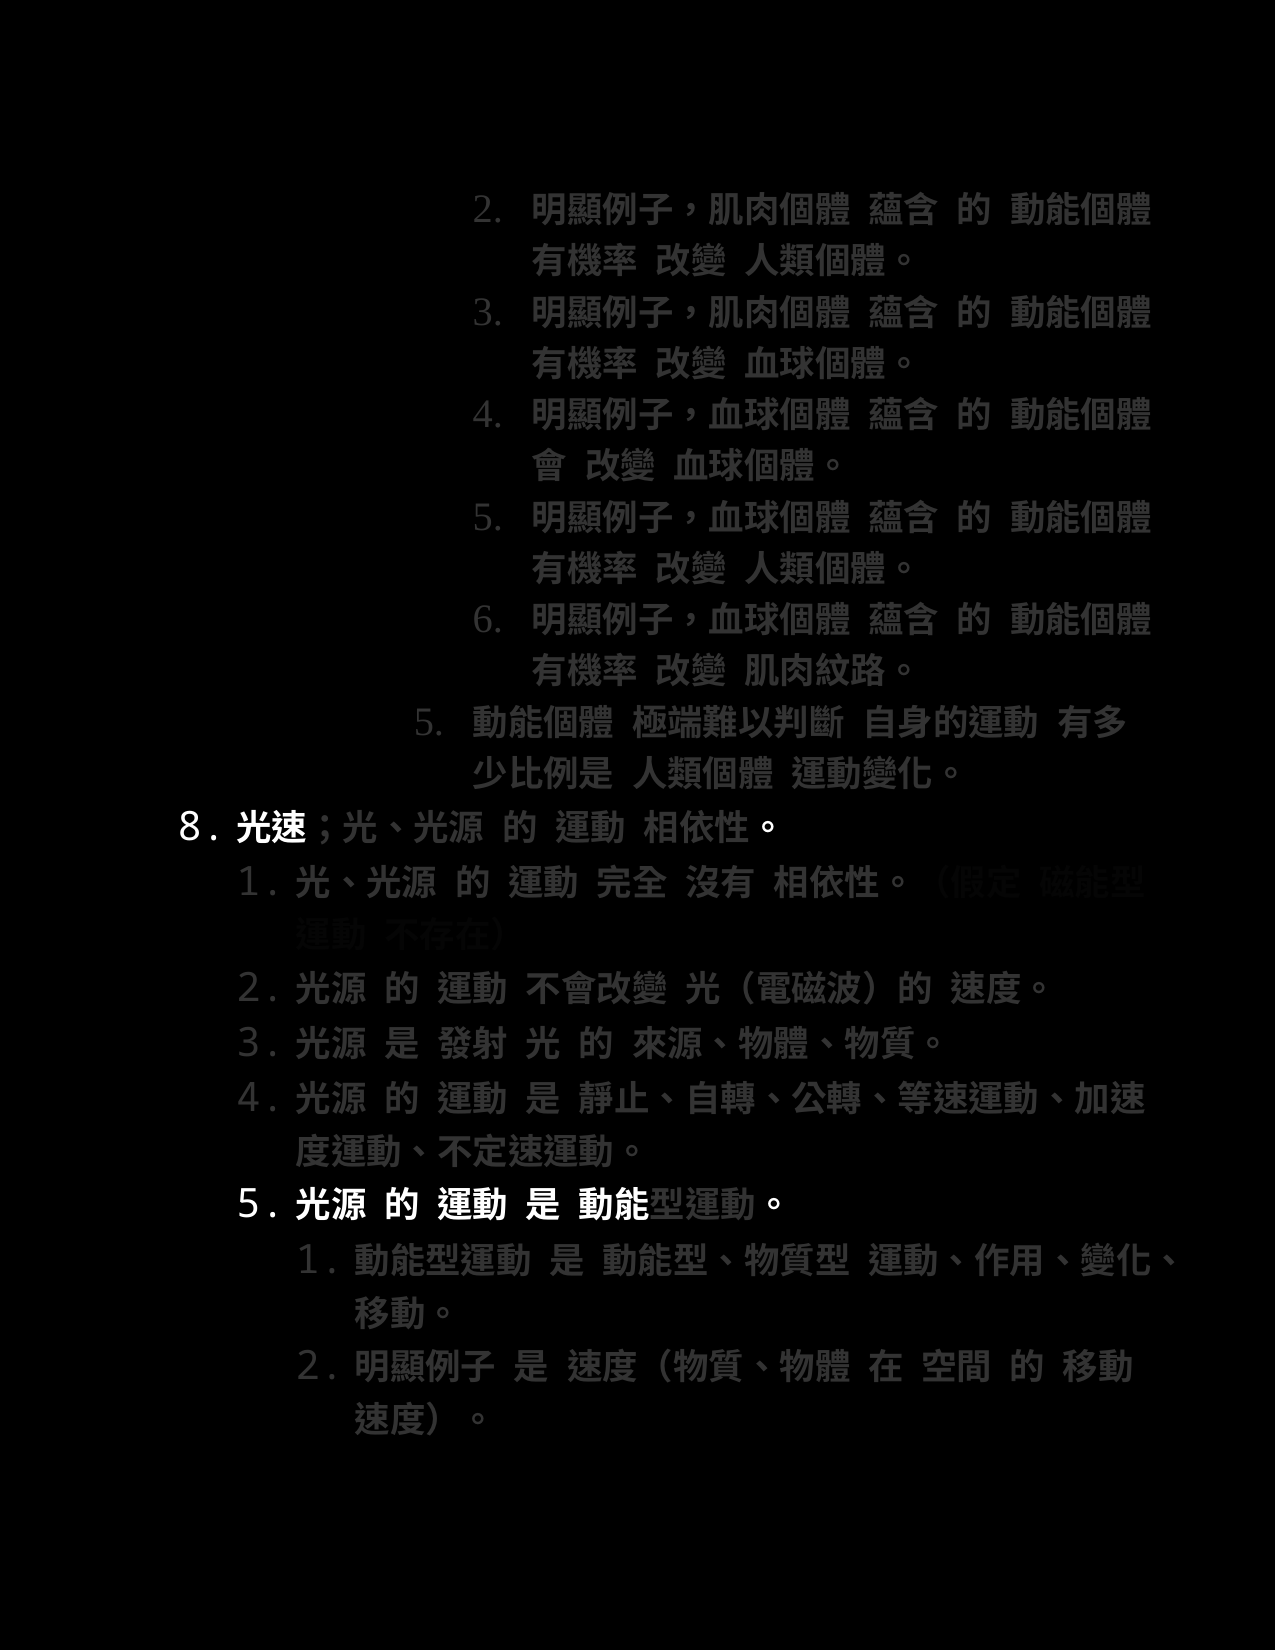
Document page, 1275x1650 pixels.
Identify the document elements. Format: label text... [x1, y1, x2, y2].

list 明顯例子 是 速度（物質、物體 在 空間 的 移動速度）。 [295, 1336, 1157, 1442]
list 光源 的 運動 不會改變 光（電磁波）的 速度。 [236, 958, 1157, 1013]
list 光源 的 運動 是 靜止、自轉、公轉、等速運動、加速度運動、不定速運動。 [236, 1068, 1157, 1175]
list 明顯例子，血球個體 蘊含 的 動能個體 有機率 改變 人類個體。 [472, 489, 1157, 592]
list 明顯例子，肌肉個體 蘊含 的 動能個體 有機率 改變 血球個體。 [472, 284, 1157, 387]
list 明顯例子，血球個體 蘊含 的 動能個體 會 改變 血球個體。 [472, 387, 1157, 489]
list 明顯例子，血球個體 蘊含 的 動能個體 有機率 改變 肌肉紋路。 [472, 592, 1157, 694]
list 動能型運動 是 動能型、物質型 運動、作用、變化、移動。 [295, 1230, 1157, 1336]
list 光源 的 運動 是 動能型運動。 [236, 1175, 1157, 1230]
list 光源 是 發射 光 的 來源、物體、物質。 [236, 1013, 1157, 1068]
list 動能個體 極端難以判斷 自身的運動 有多少比例是 人類個體 運動變化。 [413, 694, 1157, 797]
list 明顯例子，肌肉個體 蘊含 的 動能個體 有機率 改變 人類個體。 [472, 182, 1157, 284]
list 光、光源 的 運動 完全 沒有 相依性。（假定 磁能型運動 不存在） [236, 852, 1157, 958]
list 光速；光、光源 的 運動 相依性。 [177, 797, 1157, 852]
